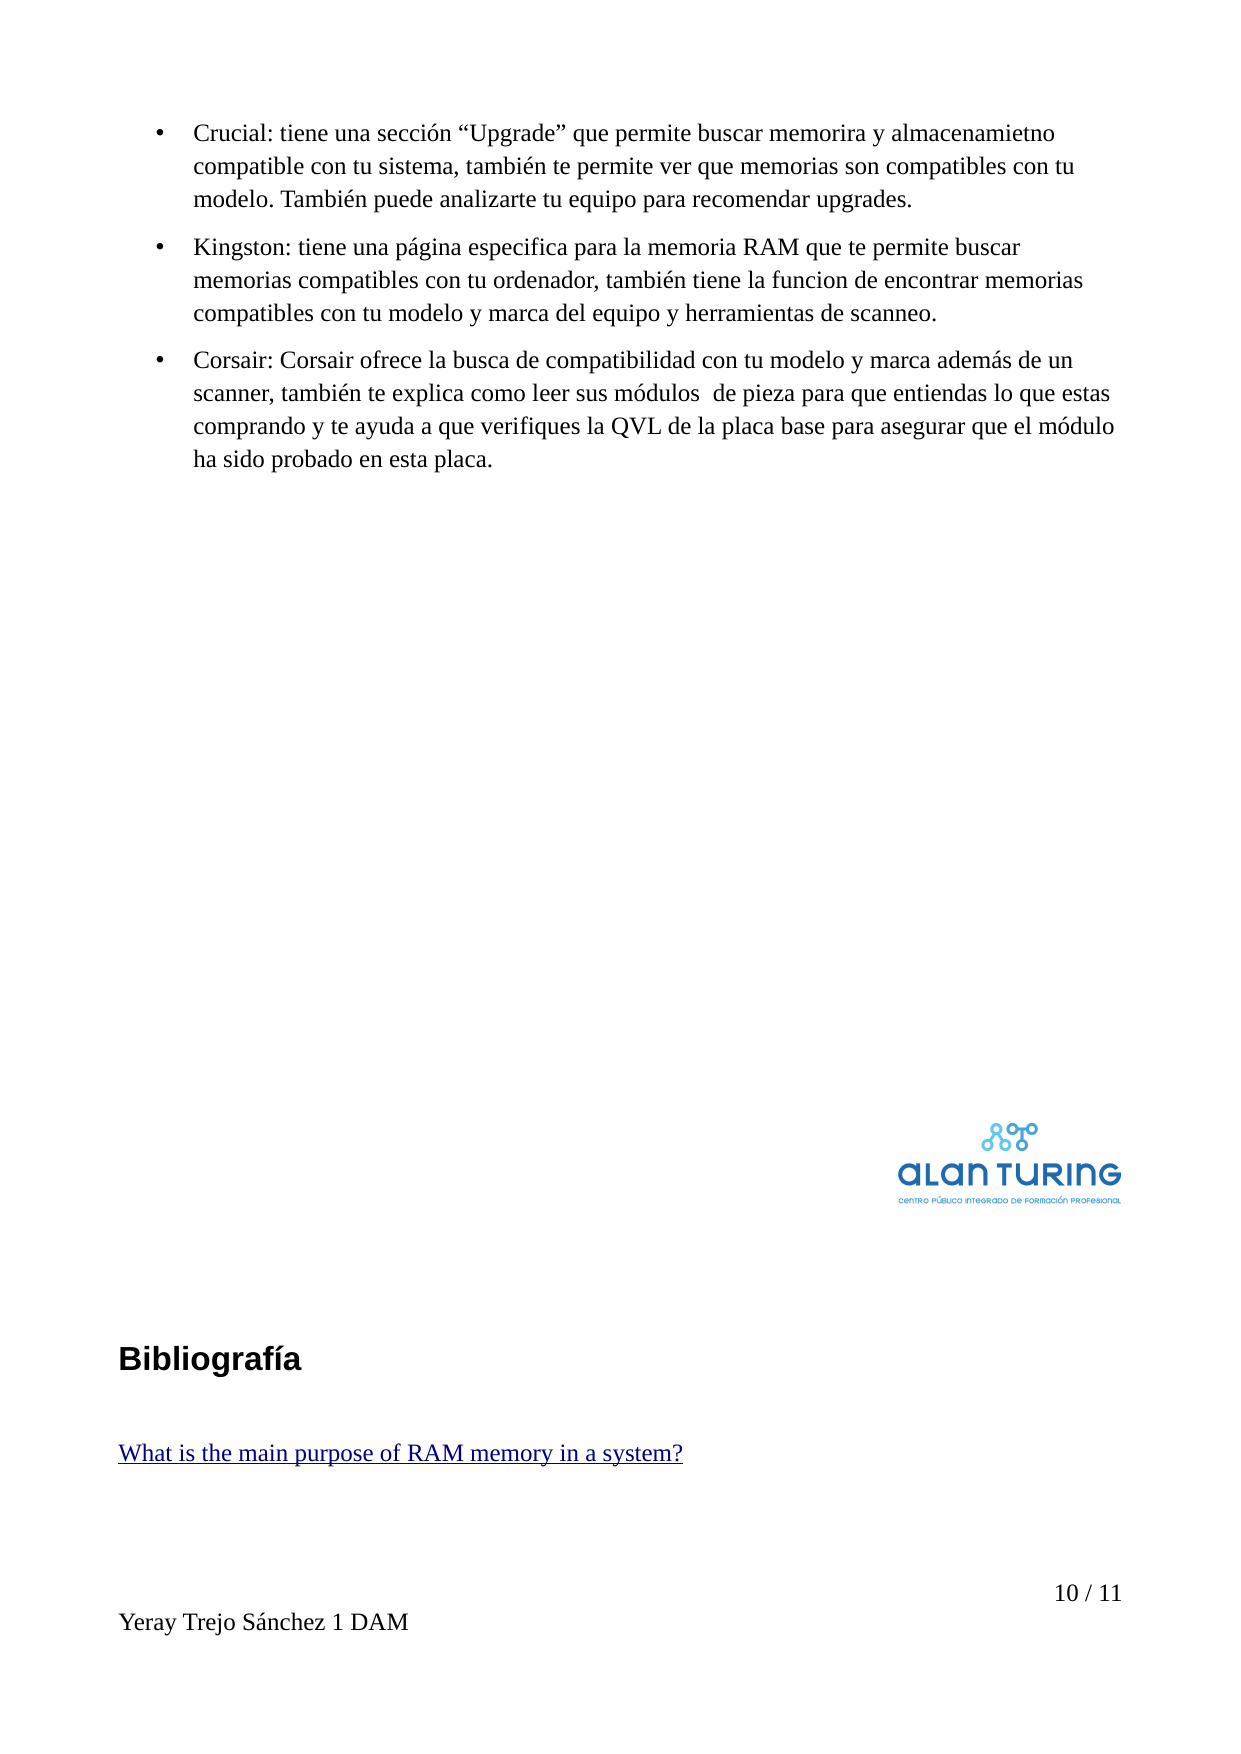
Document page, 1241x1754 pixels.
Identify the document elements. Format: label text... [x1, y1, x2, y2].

text What is the main purpose of RAM memory in a system? [118, 1438, 1122, 1466]
list Crucial: tiene una sección “Upgrade” que permite buscar memorira y almacenamietno compatible con tu sistema, también te permite ver que memorias son compatibles con tu modelo. También puede analizarte tu equipo para recomendar upgrades. [156, 118, 1122, 213]
subtitle Bibliografía [118, 1339, 1122, 1377]
list Kingston: tiene una página especifica para la memoria RAM que te permite buscar memorias compatibles con tu ordenador, también tiene la funcion de encontrar memorias compatibles con tu modelo y marca del equipo y herramientas de scanneo. [156, 232, 1122, 327]
picture [896, 1121, 1123, 1205]
list Corsair: Corsair ofrece la busca de compatibilidad con tu modelo y marca además de un scanner, también te explica como leer sus módulos de pieza para que entiendas lo que estas comprando y te ayuda a que verifiques la QVL de la placa base para asegurar que el módulo ha sido probado en esta placa. [156, 345, 1122, 473]
